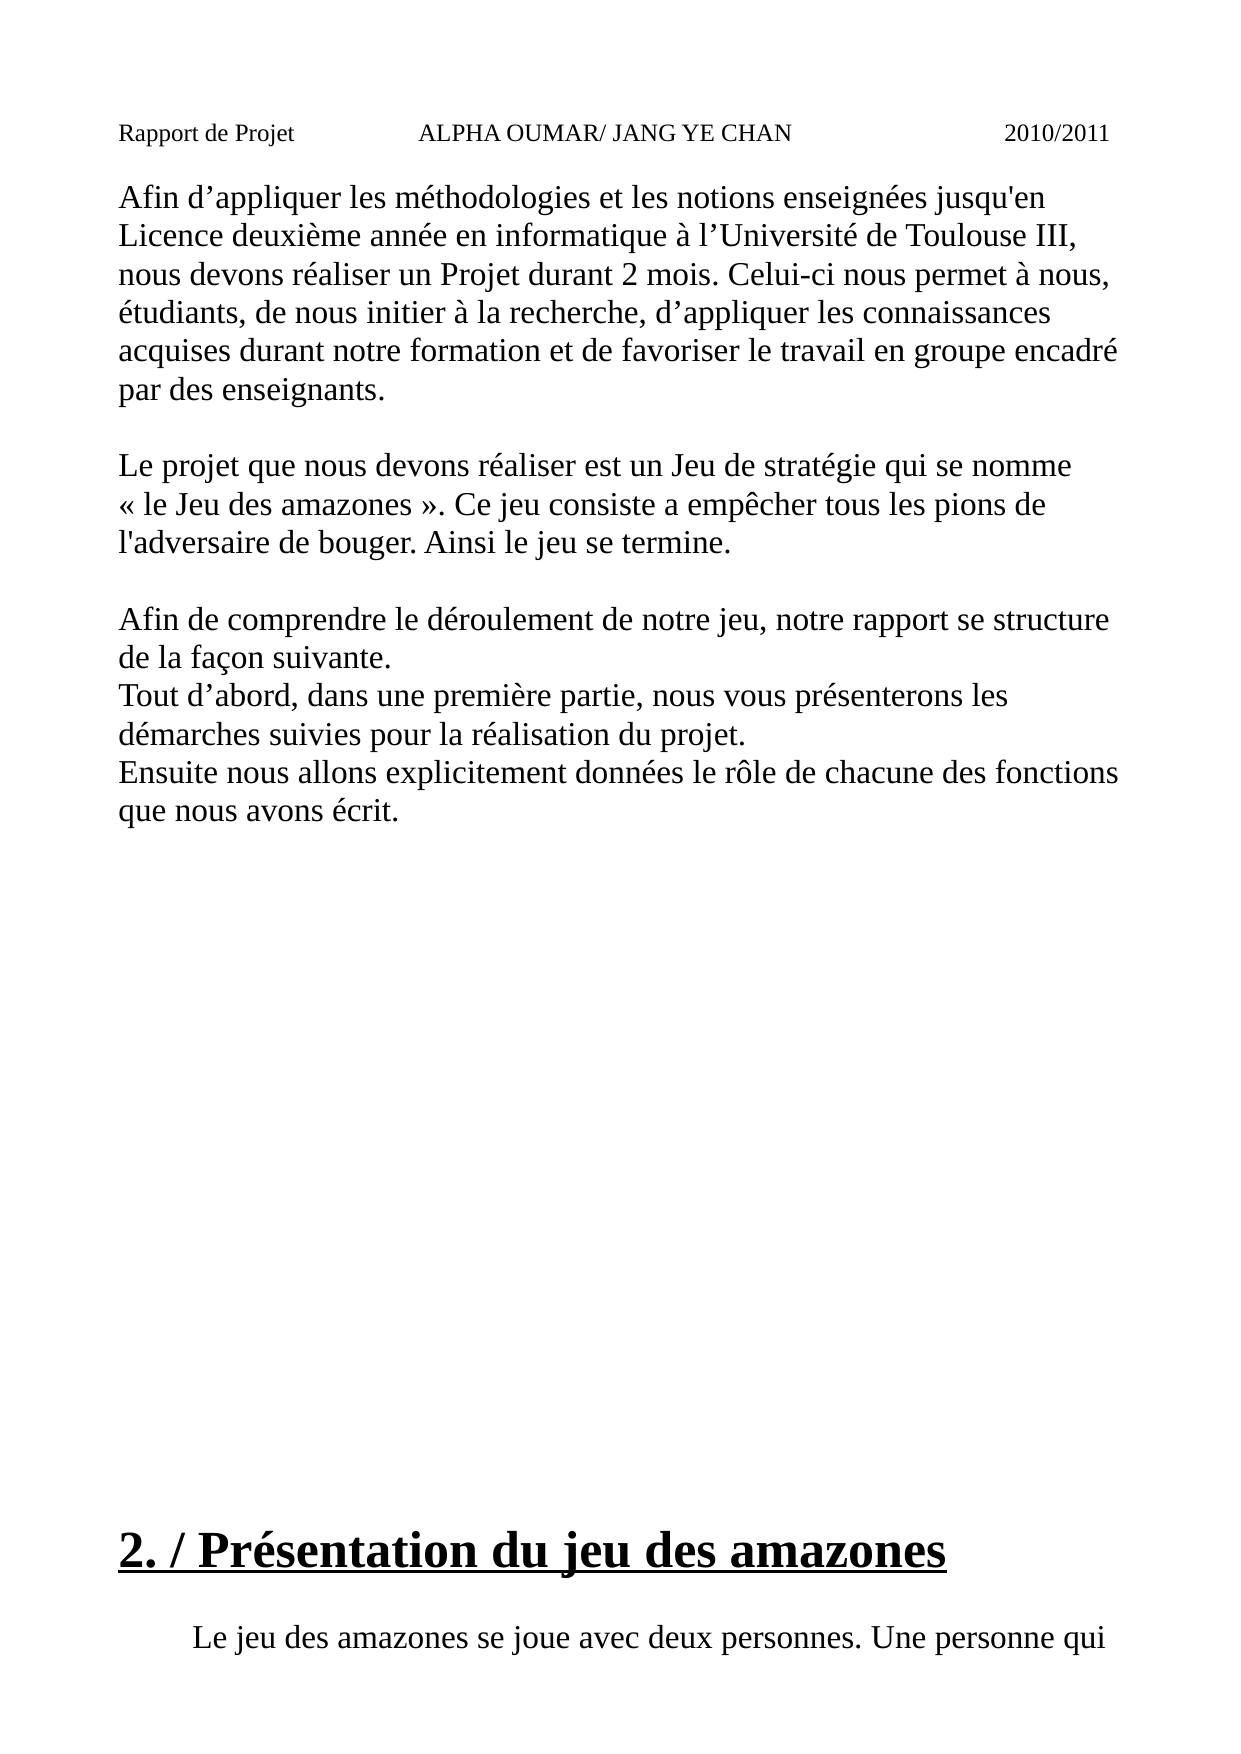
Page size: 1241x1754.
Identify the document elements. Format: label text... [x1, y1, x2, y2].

text 2. / Présentation du jeu des amazones [118, 1519, 1122, 1579]
text Afin d’appliquer les méthodologies et les notions enseignées jusqu'en Licence deuxième année en informatique à l’Université de Toulouse III, nous devons réaliser un Projet durant 2 mois. Celui-ci nous permet à nous, étudiants, de nous initier à la recherche, d’appliquer les connaissances acquises durant notre formation et de favoriser le travail en groupe encadré par des enseignants. [118, 177, 1122, 407]
text Afin de comprendre le déroulement de notre jeu, notre rapport se structure de la façon suivante. [118, 599, 1122, 675]
text Tout d’abord, dans une première partie, nous vous présenterons les démarches suivies pour la réalisation du projet. [118, 675, 1122, 752]
text Le projet que nous devons réaliser est un Jeu de stratégie qui se nomme « le Jeu des amazones ». Ce jeu consiste a empêcher tous les pions de l'adversaire de bouger. Ainsi le jeu se termine. [118, 445, 1122, 560]
text Ensuite nous allons explicitement données le rôle de chacune des fonctions que nous avons écrit. [118, 752, 1122, 829]
text Le jeu des amazones se joue avec deux personnes. Une personne qui [118, 1617, 1122, 1655]
